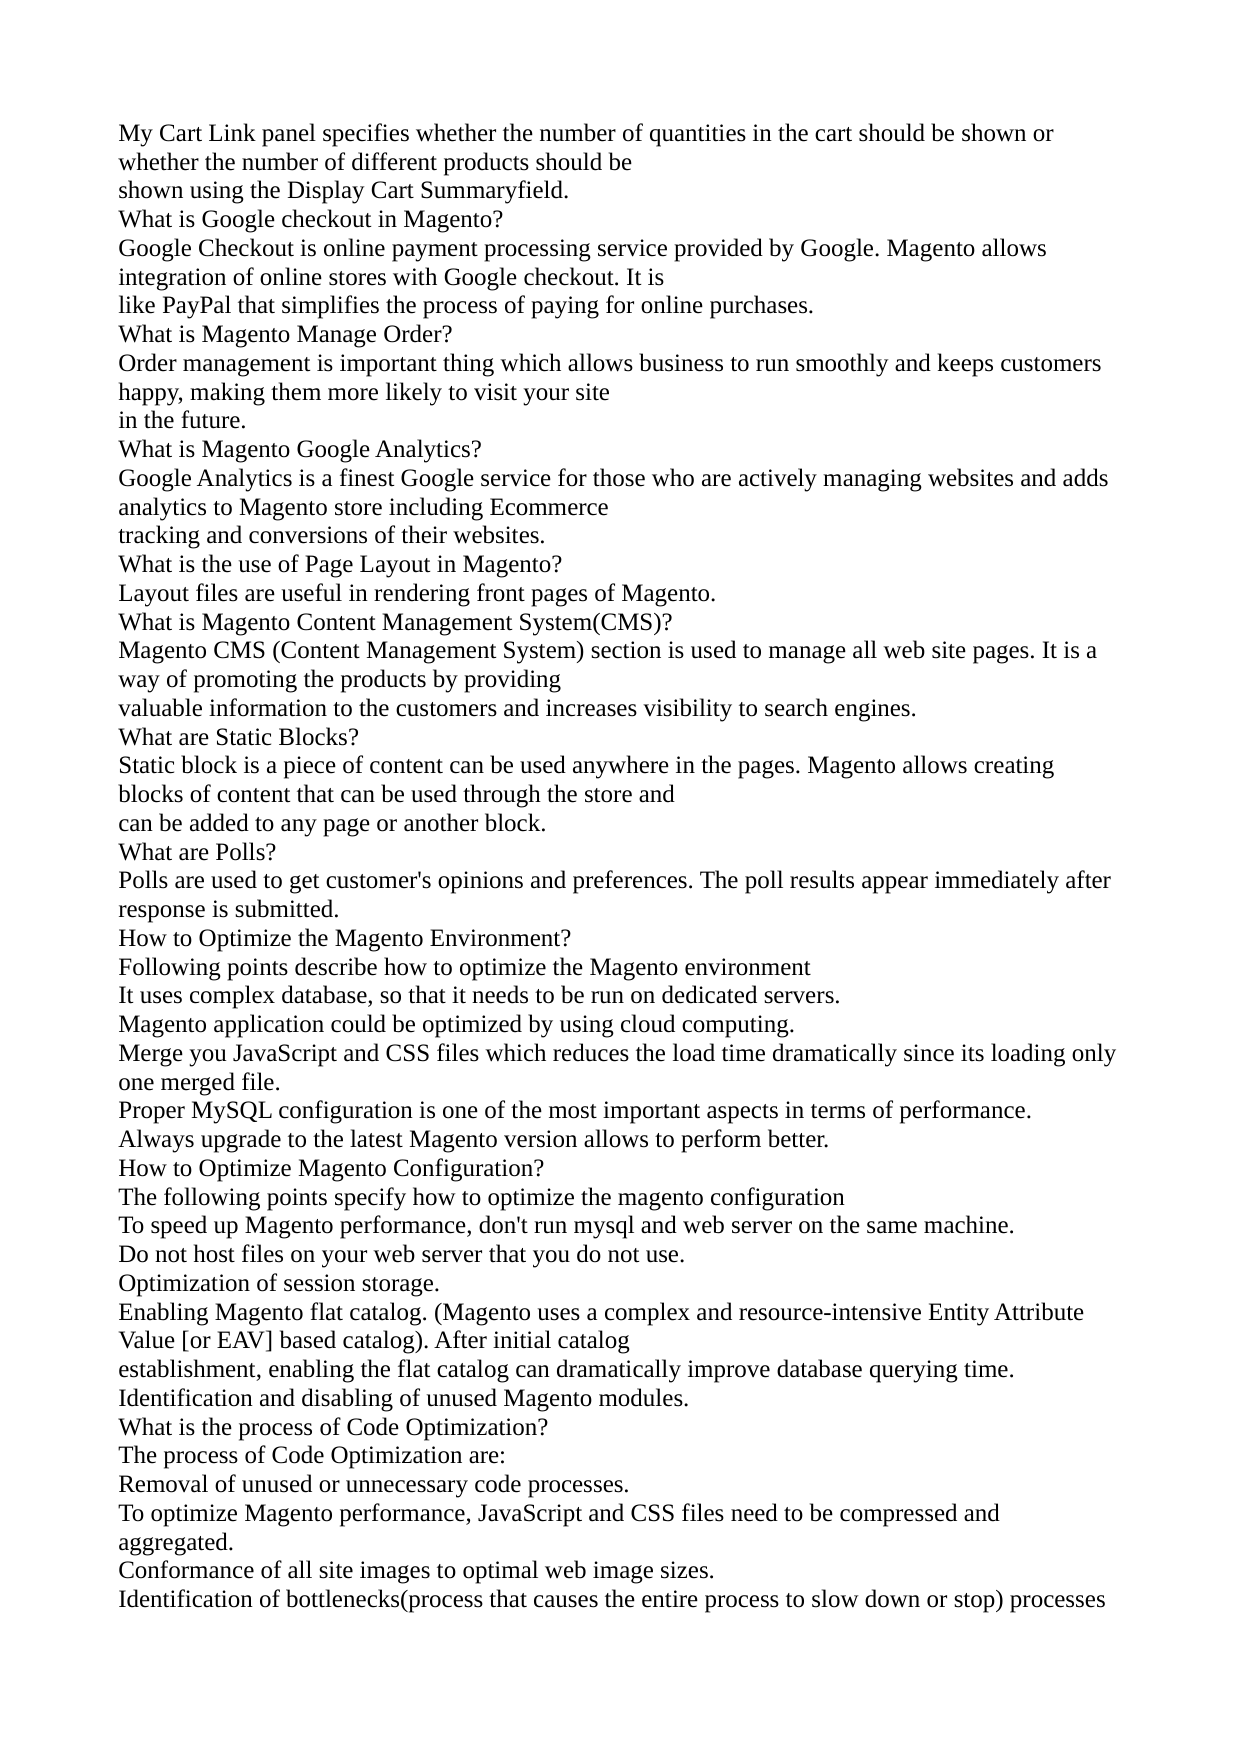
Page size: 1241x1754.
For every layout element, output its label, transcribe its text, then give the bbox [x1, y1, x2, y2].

text How to Optimize Magento Configuration? [118, 1153, 1122, 1182]
text What is Magento Content Management System(CMS)? [118, 607, 1122, 636]
text Google Analytics is a finest Google service for those who are actively managing websites and adds analytics to Magento store including Ecommerce [118, 463, 1122, 521]
text How to Optimize the Magento Environment? [118, 923, 1122, 952]
text To speed up Magento performance, don't run mysql and web server on the same machine. [118, 1211, 1122, 1239]
text Conformance of all site images to optimal web image sizes. [118, 1556, 1122, 1584]
text My Cart Link panel specifies whether the number of quantities in the cart should be shown or whether the number of different products should be [118, 118, 1122, 176]
text Magento application could be optimized by using cloud computing. [118, 1009, 1122, 1038]
text What is the process of Code Optimization? [118, 1412, 1122, 1441]
text establishment, enabling the flat catalog can dramatically improve database querying time. [118, 1354, 1122, 1383]
text What is Google checkout in Magento? [118, 204, 1122, 233]
text Always upgrade to the latest Magento version allows to perform better. [118, 1124, 1122, 1153]
text Identification of bottlenecks(process that causes the entire process to slow down or stop) processes [118, 1584, 1122, 1613]
text shown using the Display Cart Summaryfield. [118, 176, 1122, 204]
text Identification and disabling of unused Magento modules. [118, 1383, 1122, 1412]
text What is Magento Google Analytics? [118, 434, 1122, 463]
text What are Static Blocks? [118, 722, 1122, 751]
text Enabling Magento flat catalog. (Magento uses a complex and resource-intensive Entity Attribute Value [or EAV] based catalog). After initial catalog [118, 1297, 1122, 1354]
text Static block is a piece of content can be used anywhere in the pages. Magento allows creating blocks of content that can be used through the store and [118, 751, 1122, 808]
text What are Polls? [118, 837, 1122, 866]
text Following points describe how to optimize the Magento environment [118, 952, 1122, 981]
text Do not host files on your web server that you do not use. [118, 1239, 1122, 1268]
text Layout files are useful in rendering front pages of Magento. [118, 578, 1122, 607]
text tracking and conversions of their websites. [118, 521, 1122, 549]
text Merge you JavaScript and CSS files which reduces the load time dramatically since its loading only one merged file. [118, 1038, 1122, 1096]
text To optimize Magento performance, JavaScript and CSS files need to be compressed and aggregated. [118, 1498, 1122, 1556]
text What is Magento Manage Order? [118, 319, 1122, 348]
text Optimization of session storage. [118, 1268, 1122, 1297]
text in the future. [118, 406, 1122, 434]
text Removal of unused or unnecessary code processes. [118, 1469, 1122, 1498]
text Order management is important thing which allows business to run smoothly and keeps customers happy, making them more likely to visit your site [118, 348, 1122, 406]
text Proper MySQL configuration is one of the most important aspects in terms of performance. [118, 1096, 1122, 1124]
text The following points specify how to optimize the magento configuration [118, 1182, 1122, 1211]
text can be added to any page or another block. [118, 808, 1122, 837]
text Polls are used to get customer's opinions and preferences. The poll results appear immediately after response is submitted. [118, 866, 1122, 923]
text valuable information to the customers and increases visibility to search engines. [118, 693, 1122, 722]
text What is the use of Page Layout in Magento? [118, 549, 1122, 578]
text The process of Code Optimization are: [118, 1441, 1122, 1469]
text like PayPal that simplifies the process of paying for online purchases. [118, 291, 1122, 319]
text It uses complex database, so that it needs to be run on dedicated servers. [118, 981, 1122, 1009]
text Google Checkout is online payment processing service provided by Google. Magento allows integration of online stores with Google checkout. It is [118, 233, 1122, 291]
text Magento CMS (Content Management System) section is used to manage all web site pages. It is a way of promoting the products by providing [118, 636, 1122, 693]
